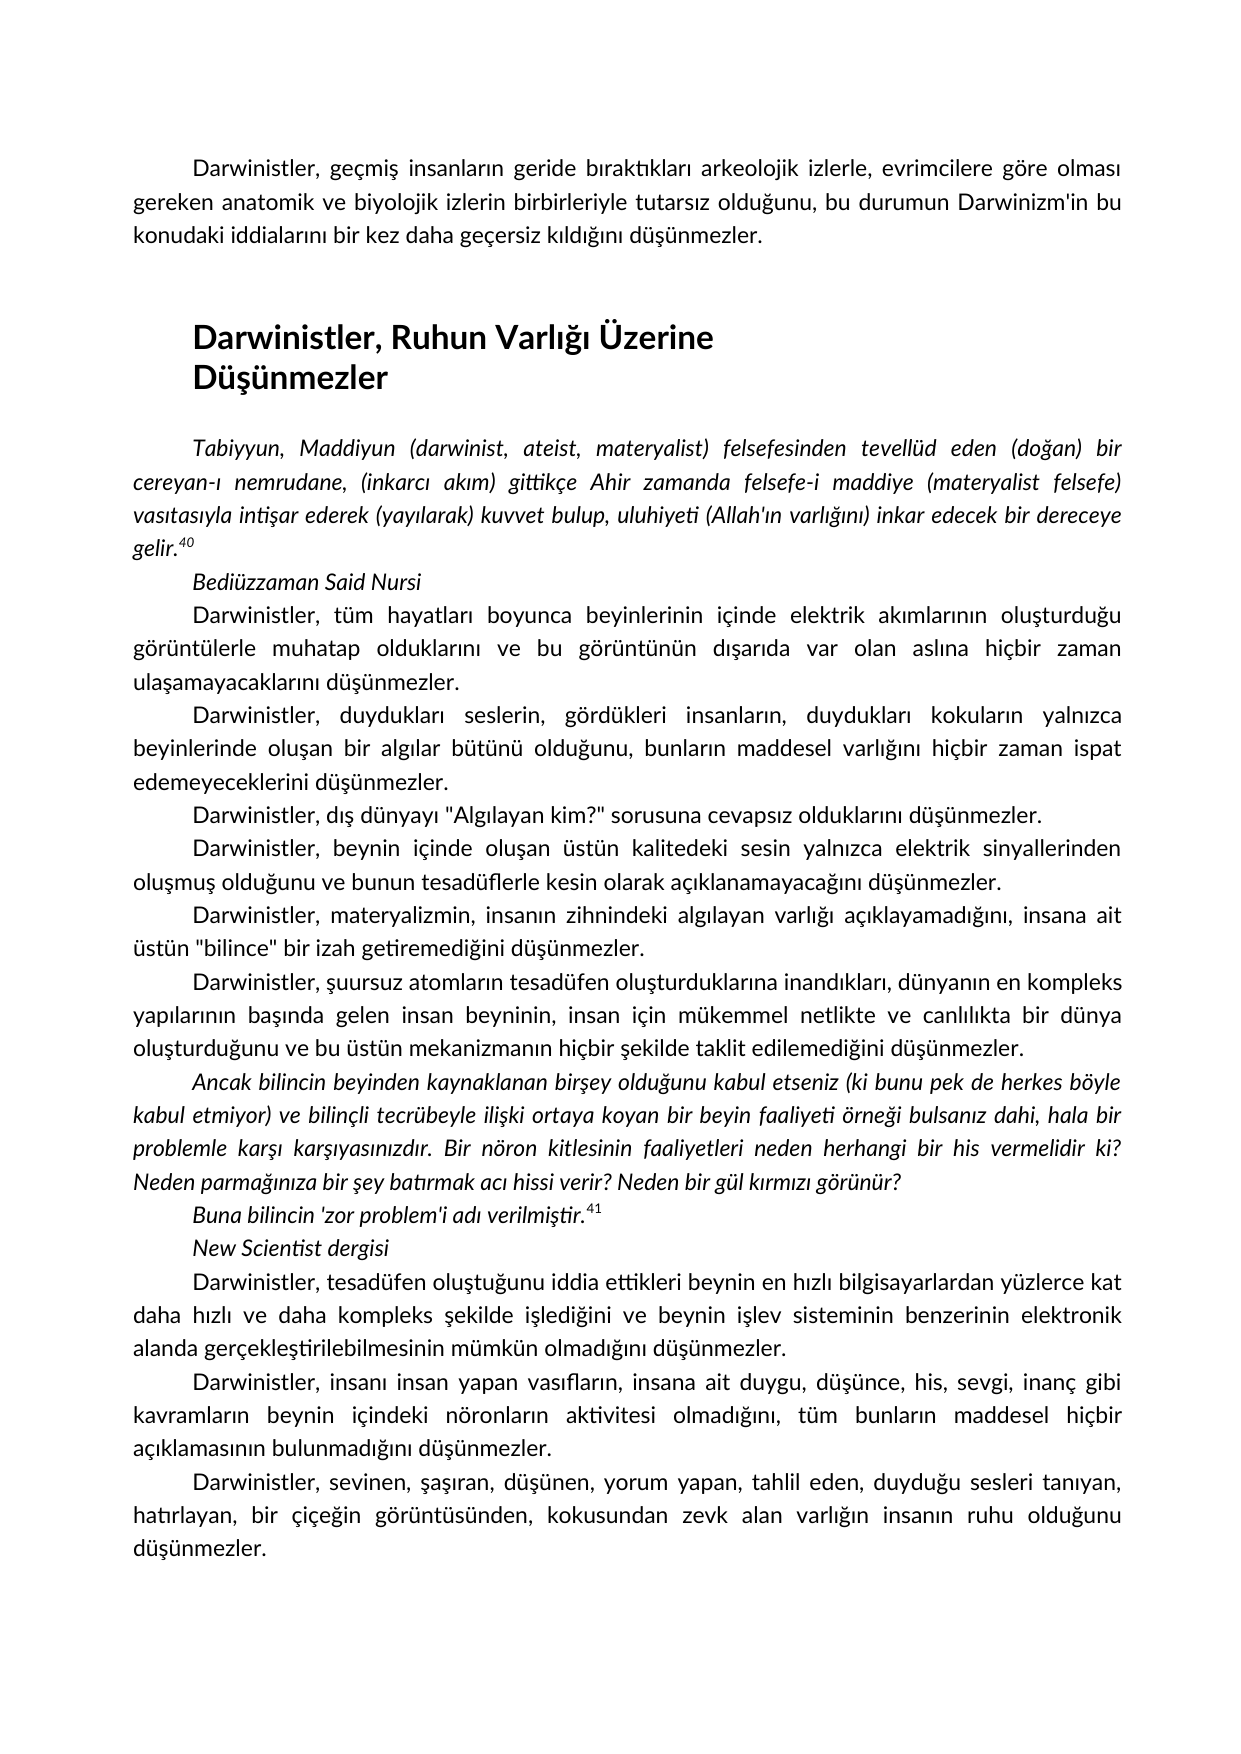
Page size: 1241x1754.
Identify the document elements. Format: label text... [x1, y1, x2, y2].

text Darwinistler, şuursuz atomların tesadüfen oluşturduklarına inandıkları, dünyanın en kompleks yapılarının başında gelen insan beyninin, insan için mükemmel netlikte ve canlılıkta bir dünya oluşturduğunu ve bu üstün mekanizmanın hiçbir şekilde taklit edilemediğini düşünmezler. [133, 963, 1123, 1063]
text Tabiyyun, Maddiyun (darwinist, ateist, materyalist) felsefesinden tevellüd eden (doğan) bir cereyan-ı nemrudane, (inkarcı akım) gittikçe Ahir zamanda felsefe-i maddiye (materyalist felsefe) vasıtasıyla intişar ederek (yayılarak) kuvvet bulup, uluhiyeti (Allah'ın varlığını) inkar edecek bir dereceye gelir.40 [133, 430, 1123, 563]
text Darwinistler, dış dünyayı "Algılayan kim?" sorusuna cevapsız olduklarını düşünmezler. [133, 797, 1123, 830]
text Bediüzzaman Said Nursi [133, 563, 1123, 597]
text New Scientist dergisi [133, 1230, 1123, 1263]
text Darwinistler, materyalizmin, insanın zihnindeki algılayan varlığı açıklayamadığını, insana ait üstün "bilince" bir izah getiremediğini düşünmezler. [133, 897, 1123, 963]
subtitle Düşünmezler [133, 357, 1123, 397]
text Darwinistler, duydukları seslerin, gördükleri insanların, duydukları kokuların yalnızca beyinlerinde oluşan bir algılar bütünü olduğunu, bunların maddesel varlığını hiçbir zaman ispat edemeyeceklerini düşünmezler. [133, 697, 1123, 797]
text Darwinistler, tesadüfen oluştuğunu iddia ettikleri beynin en hızlı bilgisayarlardan yüzlerce kat daha hızlı ve daha kompleks şekilde işlediğini ve beynin işlev sisteminin benzerinin elektronik alanda gerçekleştirilebilmesinin mümkün olmadığını düşünmezler. [133, 1263, 1123, 1363]
text Darwinistler, tüm hayatları boyunca beyinlerinin içinde elektrik akımlarının oluşturduğu görüntülerle muhatap olduklarını ve bu görüntünün dışarıda var olan aslına hiçbir zaman ulaşamayacaklarını düşünmezler. [133, 597, 1123, 697]
text Darwinistler, geçmiş insanların geride bıraktıkları arkeolojik izlerle, evrimcilere göre olması gereken anatomik ve biyolojik izlerin birbirleriyle tutarsız olduğunu, bu durumun Darwinizm'in bu konudaki iddialarını bir kez daha geçersiz kıldığını düşünmezler. [133, 150, 1123, 250]
text Darwinistler, insanı insan yapan vasıfların, insana ait duygu, düşünce, his, sevgi, inanç gibi kavramların beynin içindeki nöronların aktivitesi olmadığını, tüm bunların maddesel hiçbir açıklamasının bulunmadığını düşünmezler. [133, 1363, 1123, 1463]
text Darwinistler, beynin içinde oluşan üstün kalitedeki sesin yalnızca elektrik sinyallerinden oluşmuş olduğunu ve bunun tesadüflerle kesin olarak açıklanamayacağını düşünmezler. [133, 830, 1123, 897]
subtitle Darwinistler, Ruhun Varlığı Üzerine [133, 317, 1123, 357]
text Buna bilincin 'zor problem'i adı verilmiştir.41 [133, 1197, 1123, 1230]
text Ancak bilincin beyinden kaynaklanan birşey olduğunu kabul etseniz (ki bunu pek de herkes böyle kabul etmiyor) ve bilinçli tecrübeyle ilişki ortaya koyan bir beyin faaliyeti örneği bulsanız dahi, hala bir problemle karşı karşıyasınızdır. Bir nöron kitlesinin faaliyetleri neden herhangi bir his vermelidir ki? Neden parmağınıza bir şey batırmak acı hissi verir? Neden bir gül kırmızı görünür? [133, 1063, 1123, 1197]
text Darwinistler, sevinen, şaşıran, düşünen, yorum yapan, tahlil eden, duyduğu sesleri tanıyan, hatırlayan, bir çiçeğin görüntüsünden, kokusundan zevk alan varlığın insanın ruhu olduğunu düşünmezler. [133, 1463, 1123, 1563]
